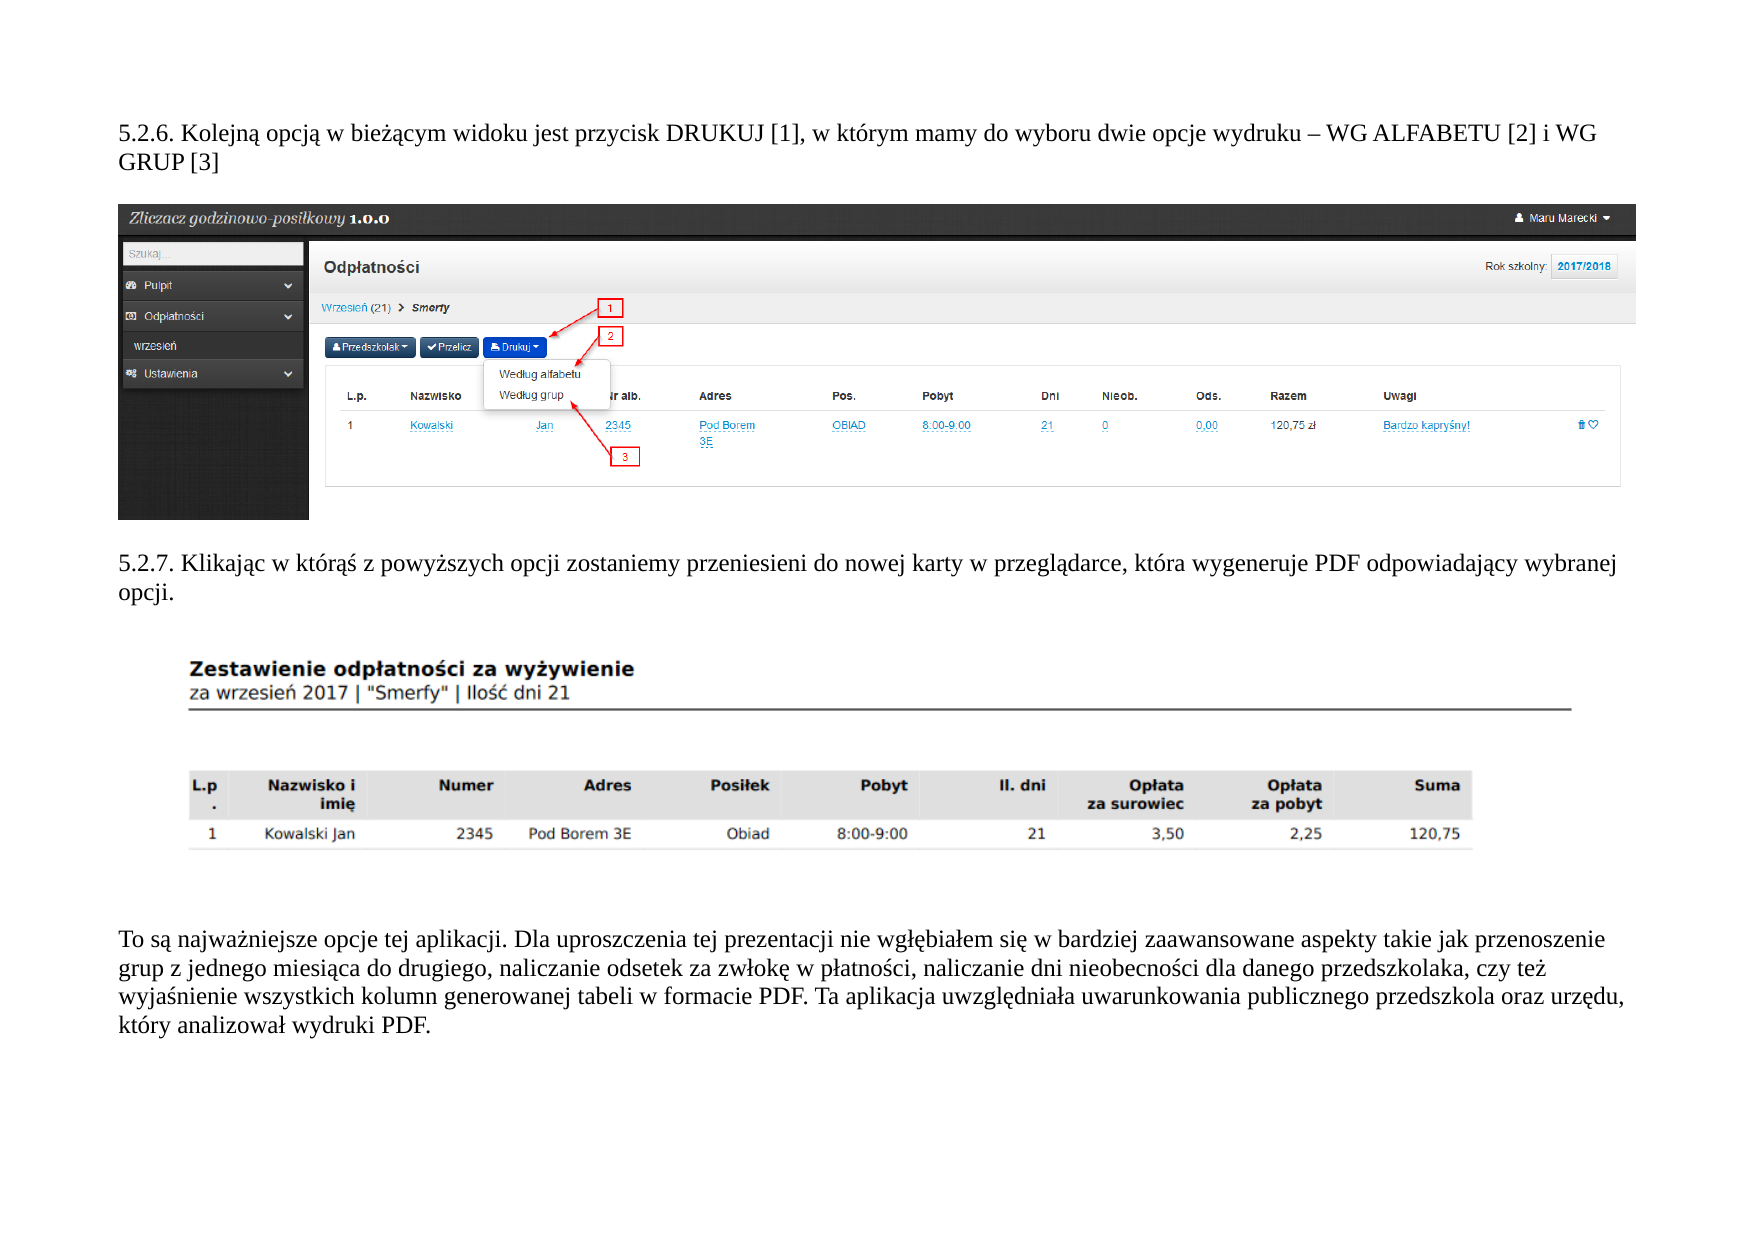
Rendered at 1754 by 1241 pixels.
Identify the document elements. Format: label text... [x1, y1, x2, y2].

text To są najważniejsze opcje tej aplikacji. Dla uproszczenia tej prezentacji nie wgłębiałem się w bardziej zaawansowane aspekty takie jak przenoszenie grup z jednego miesiąca do drugiego, naliczanie odsetek za zwłokę w płatności, naliczanie dni nieobecności dla danego przedszkolaka, czy też wyjaśnienie wszystkich kolumn generowanej tabeli w formacie PDF. Ta aplikacja uwzględniała uwarunkowania publicznego przedszkola oraz urzędu, który analizował wydruki PDF. [118, 924, 1636, 1039]
picture [118, 204, 1636, 520]
picture [118, 634, 1636, 896]
text 5.2.7. Klikając w którąś z powyższych opcji zostaniemy przeniesieni do nowej karty w przeglądarce, która wygeneruje PDF odpowiadający wybranej opcji. [118, 548, 1636, 606]
text 5.2.6. Kolejną opcją w bieżącym widoku jest przycisk DRUKUJ [1], w którym mamy do wyboru dwie opcje wydruku – WG ALFABETU [2] i WG GRUP [3] [118, 118, 1636, 176]
